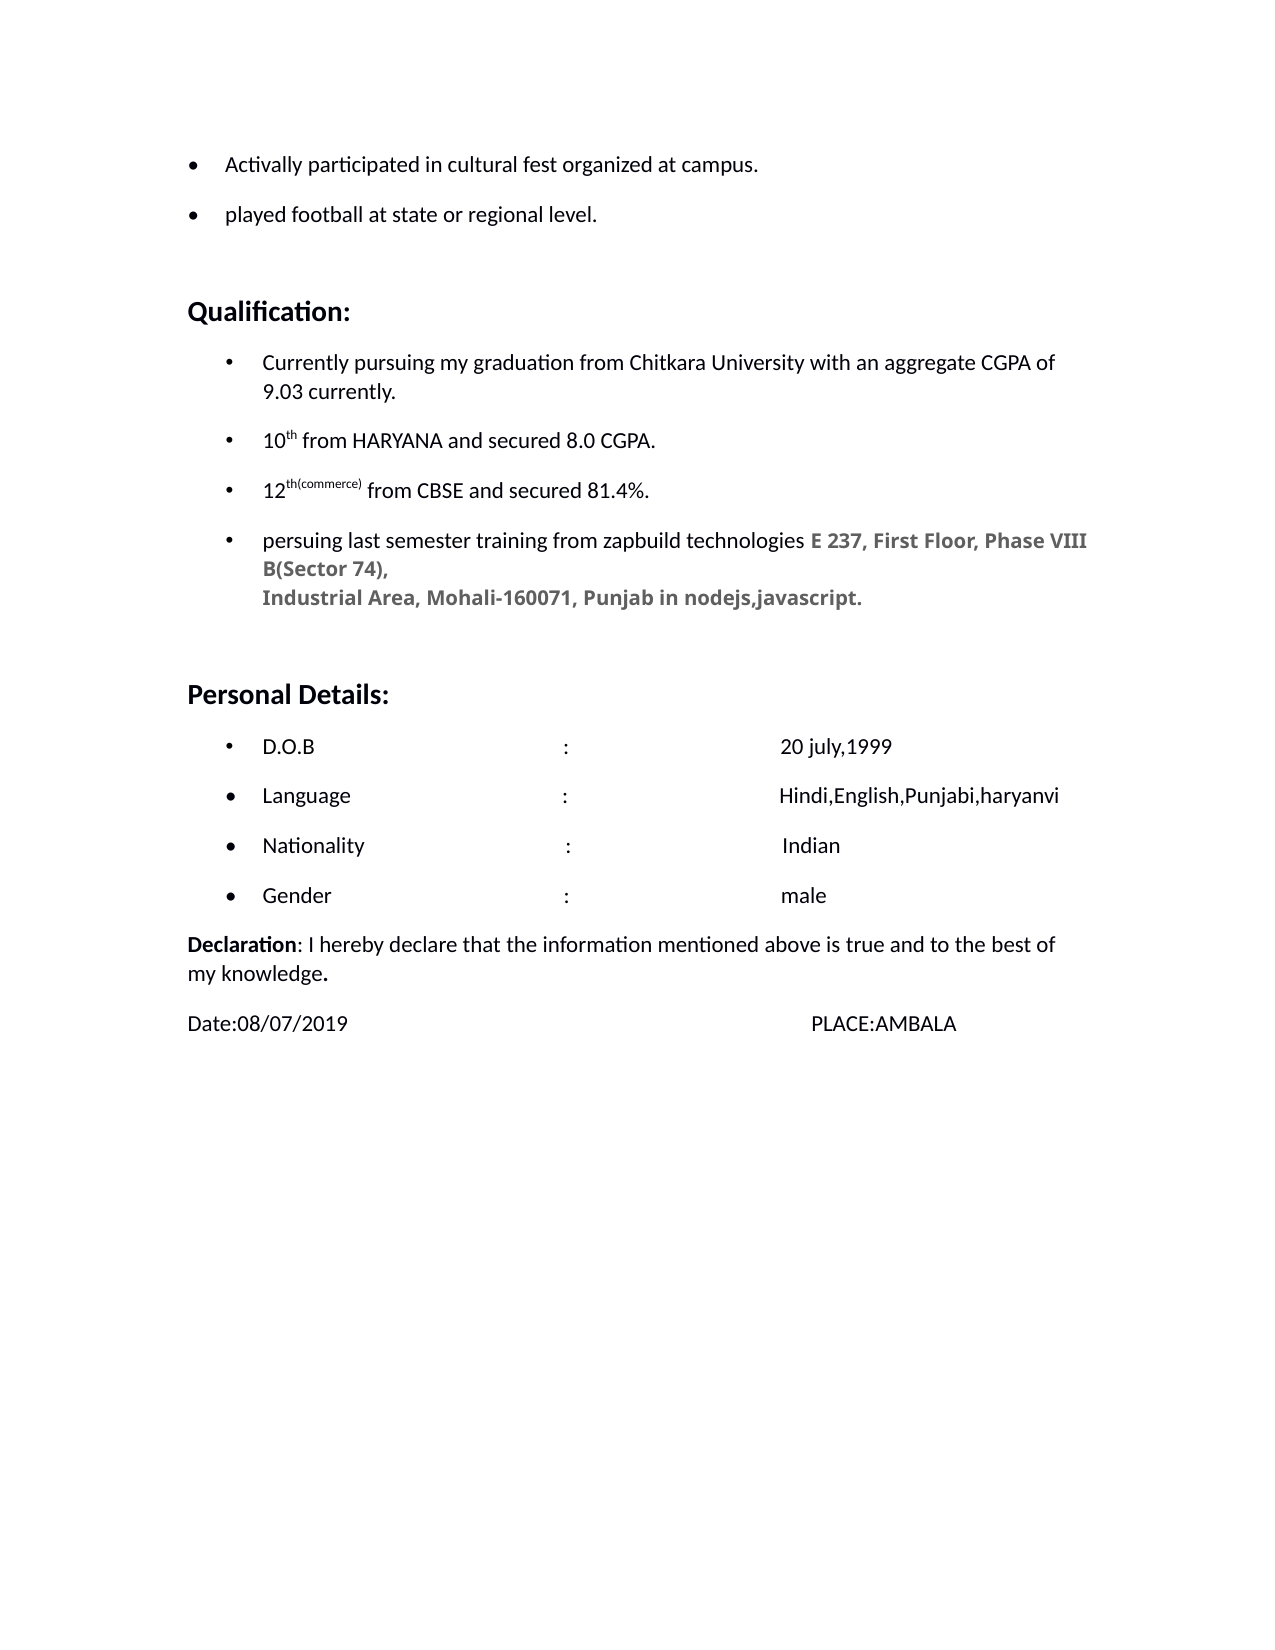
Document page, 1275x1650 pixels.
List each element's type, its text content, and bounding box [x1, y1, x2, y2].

list 12th(commerce) from CBSE and secured 81.4%. [225, 476, 1087, 504]
list Currently pursuing my graduation from Chitkara University with an aggregate CGPA of 9.03 currently. [225, 348, 1087, 405]
list played football at state or regional level. [187, 199, 1087, 228]
text Personal Details: [187, 682, 1087, 711]
list 10th from HARYANA and secured 8.0 CGPA. [225, 426, 1087, 455]
text Date:08/07/2019 PLACE:AMBALA [187, 1008, 1087, 1037]
text Qualification: [187, 298, 1087, 327]
list persuing last semester training from zapbuild technologies E 237, First Floor, Phase VIII B(Sector 74), Industrial Area, Mohali-160071, Punjab in nodejs,javascript. [225, 525, 1087, 611]
list Nationality : Indian [225, 831, 1087, 859]
list D.O.B : 20 july,1999 [225, 731, 1087, 760]
list Gender : male [225, 880, 1087, 909]
list Activally participated in cultural fest organized at campus. [187, 150, 1087, 179]
text Declaration: I hereby declare that the information mentioned above is true and to the best of my knowledge. [187, 930, 1087, 987]
list Language : Hindi,English,Punjabi,haryanvi [225, 781, 1087, 810]
